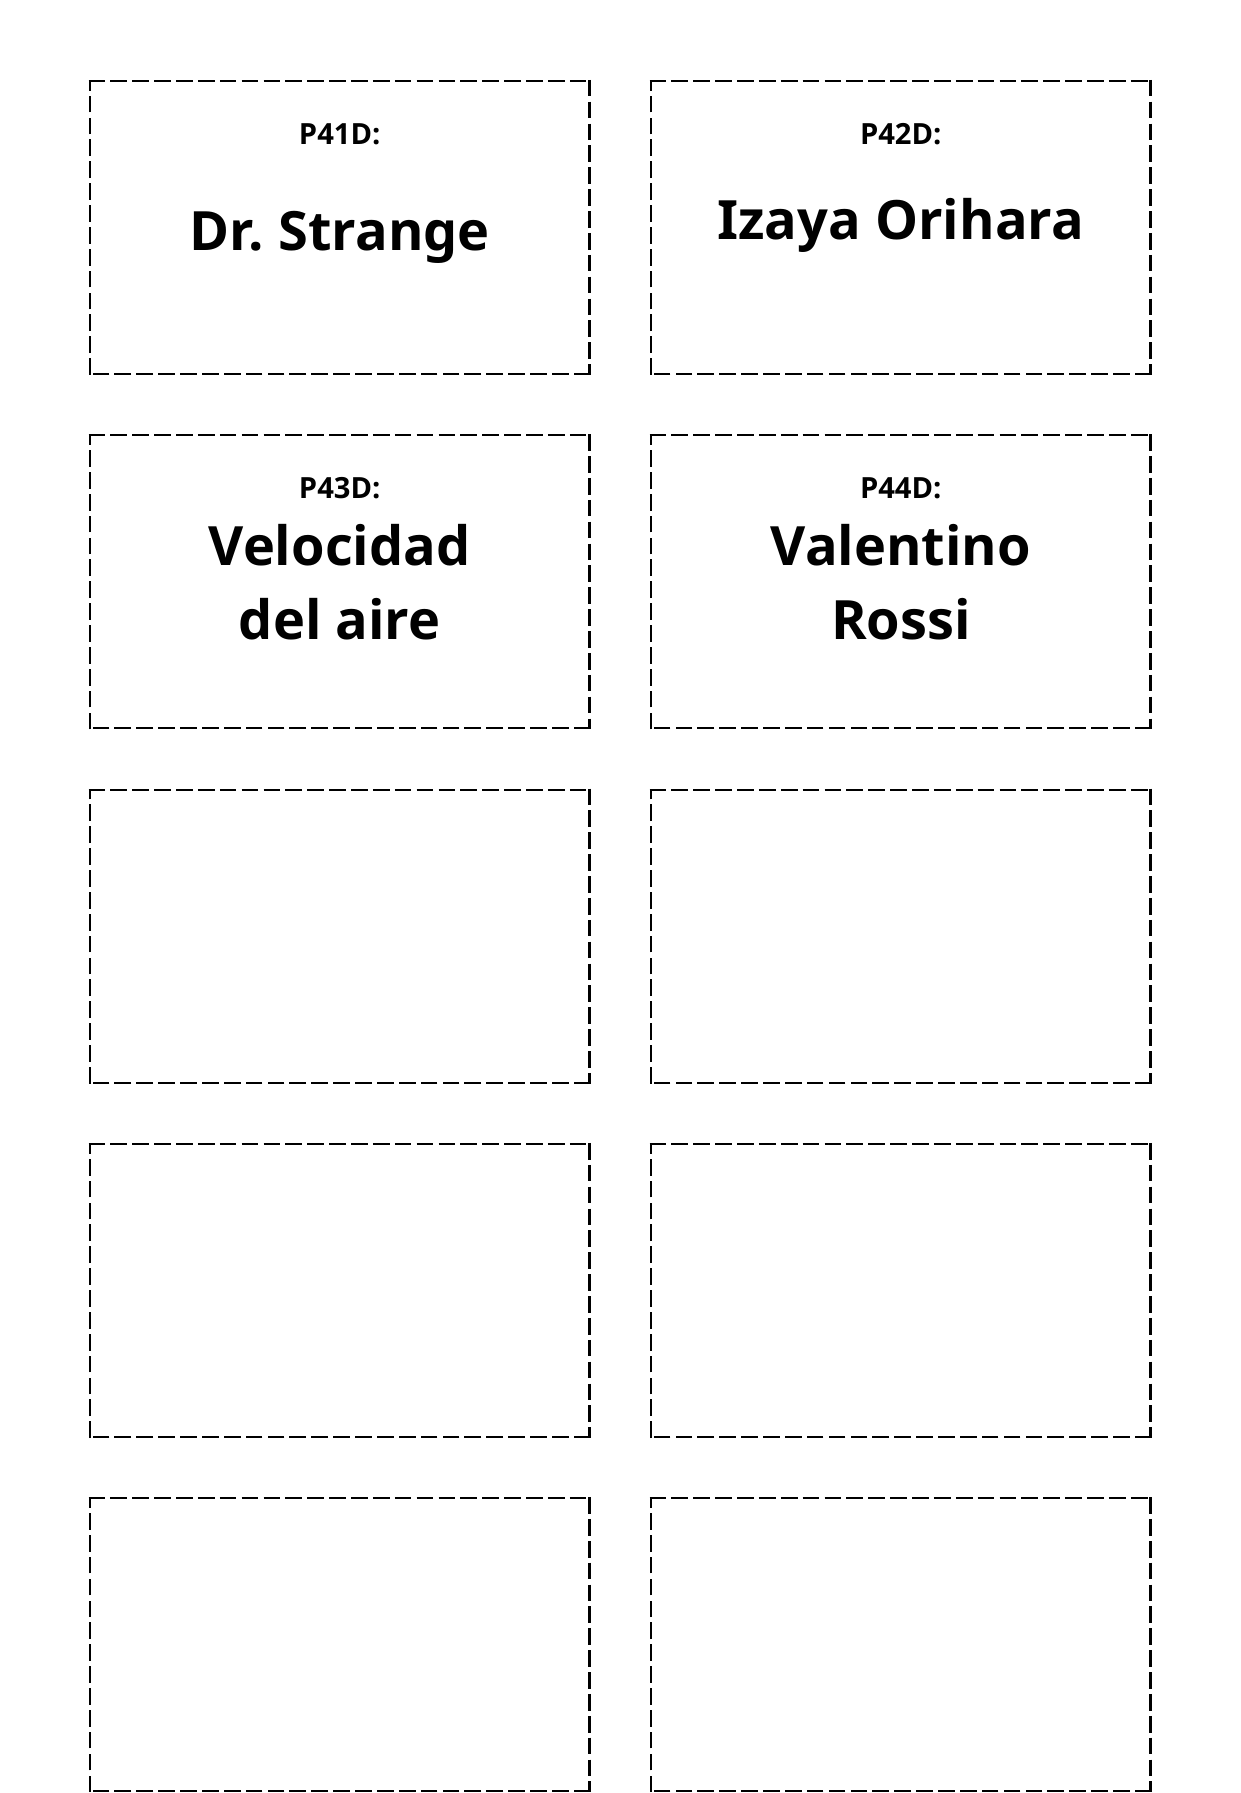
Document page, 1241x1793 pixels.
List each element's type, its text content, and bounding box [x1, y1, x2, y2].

text P44D: [654, 468, 1147, 507]
text Dr. Strange [93, 193, 586, 267]
text P42D: [654, 113, 1147, 153]
text Izaya Orihara [654, 182, 1147, 256]
text P43D: [93, 468, 586, 507]
text P41D: [93, 113, 586, 153]
text Velocidad [93, 507, 586, 581]
text del aire [93, 581, 586, 655]
text Rossi [654, 581, 1147, 655]
text Valentino [654, 507, 1147, 581]
